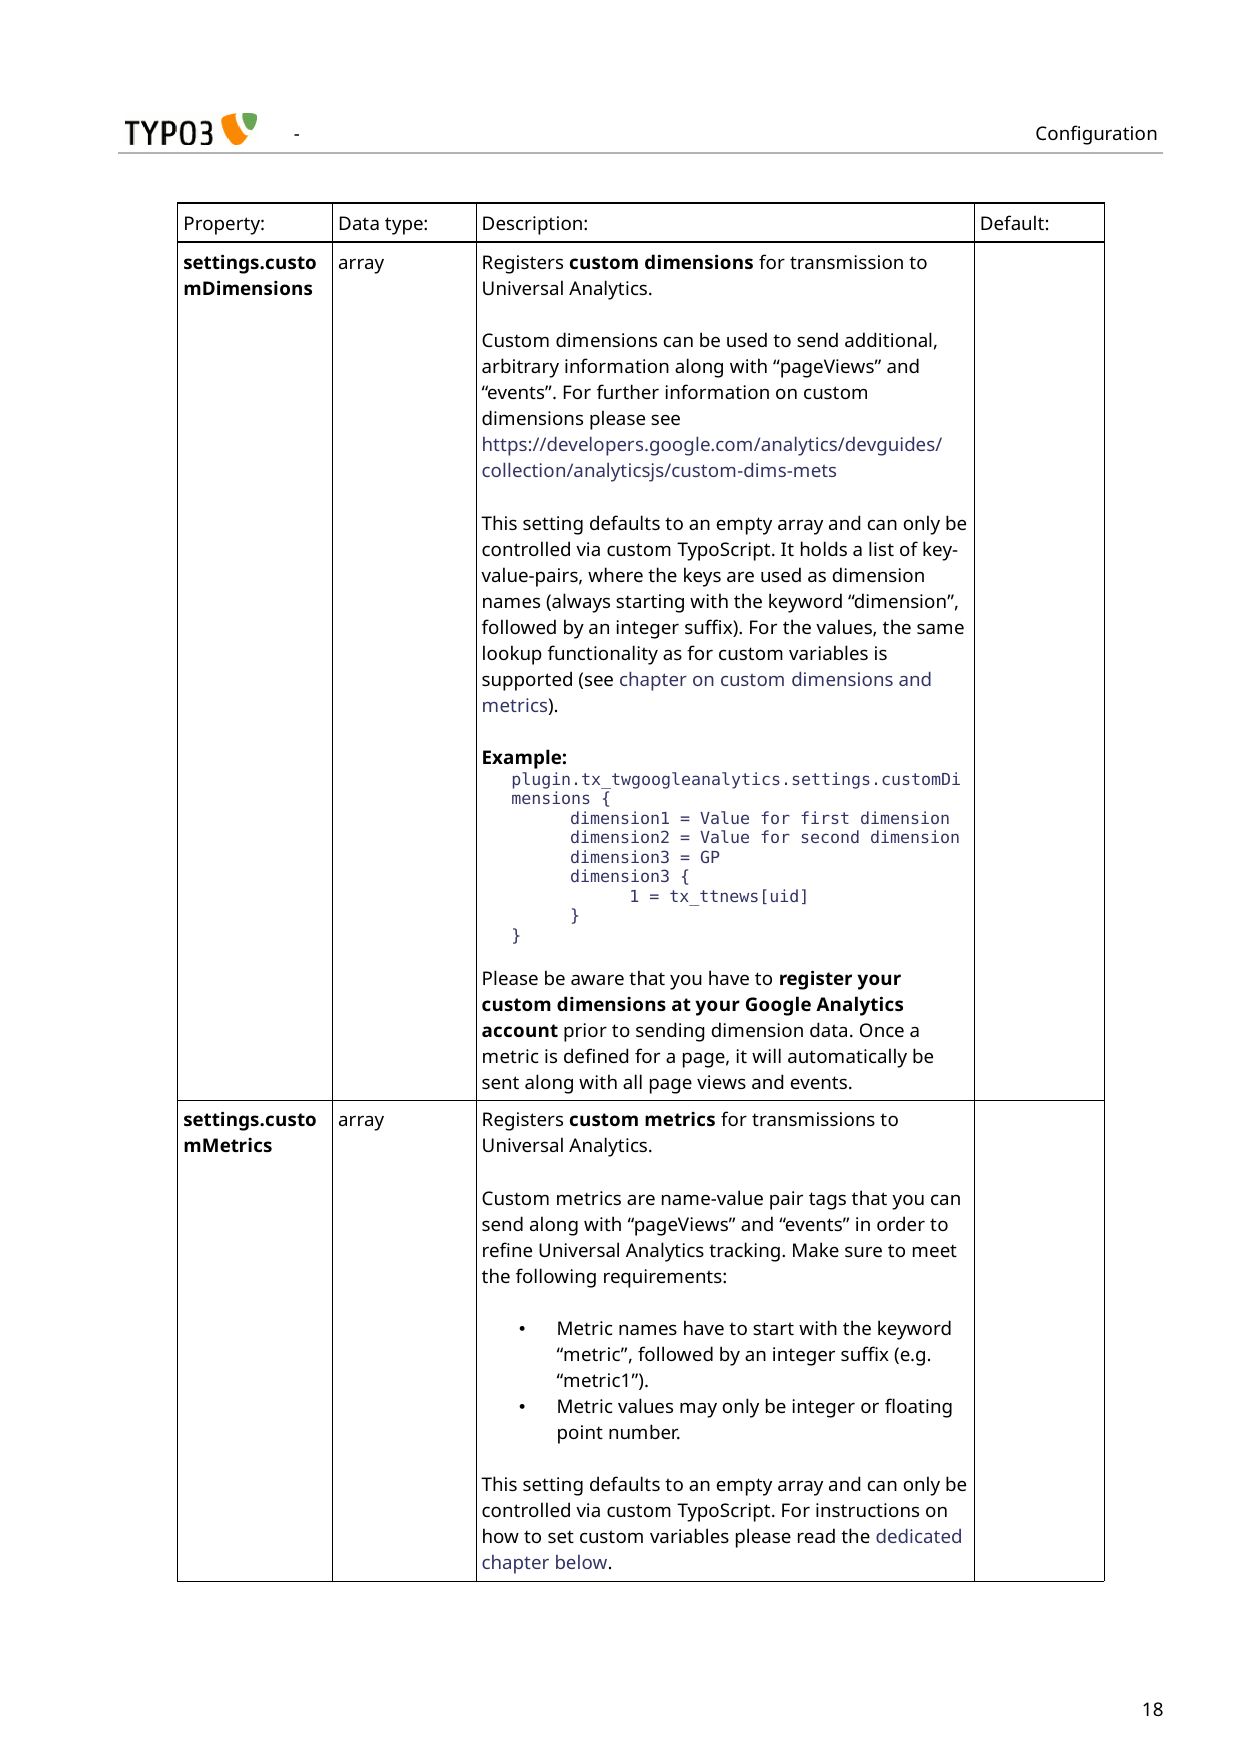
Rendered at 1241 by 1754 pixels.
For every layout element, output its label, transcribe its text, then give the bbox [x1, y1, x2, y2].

table_header Default: [975, 204, 1104, 241]
table_cell array [333, 1101, 476, 1581]
table_cell [975, 1101, 1104, 1581]
table_cell Registers custom dimensions for transmission to Universal Analytics. Custom dimensions can be used to send additional, arbitrary information along with “pageViews” and “events”. For further information on custom dimensions please see https://developers.google.com/analytics/devguides/collection/analyticsjs/custom-dims-mets This setting defaults to an empty array and can only be controlled via custom TypoScript. It holds a list of key-value-pairs, where the keys are used as dimension names (always starting with the keyword “dimension”, followed by an integer suffix). For the values, the same lookup functionality as for custom variables is supported (see chapter on custom dimensions and metrics). Example: plugin.tx_twgoogleanalytics.settings.customDimensions { dimension1 = Value for first dimension dimension2 = Value for second dimension dimension3 = GP dimension3 { 1 = tx_ttnews[uid] } } Please be aware that you have to register your custom dimensions at your Google Analytics account prior to sending dimension data. Once a metric is defined for a page, it will automatically be sent along with all page views and events. [477, 243, 974, 1100]
table_header Property: [178, 204, 332, 241]
table_header Description: [477, 204, 974, 241]
table_cell [975, 243, 1104, 1100]
table_cell settings.customDimensions [178, 243, 332, 1100]
table_header Data type: [333, 204, 476, 241]
table_cell array [333, 243, 476, 1100]
table_cell Registers custom metrics for transmissions to Universal Analytics. Custom metrics are name-value pair tags that you can send along with “pageViews” and “events” in order to refine Universal Analytics tracking. Make sure to meet the following requirements: Metric names have to start with the keyword “metric”, followed by an integer suffix (e.g. “metric1”). Metric values may only be integer or floating point number. This setting defaults to an empty array and can only be controlled via custom TypoScript. For instructions on how to set custom variables please read the dedicated chapter below. [477, 1101, 974, 1581]
picture [124, 112, 260, 145]
table_cell settings.customMetrics [178, 1101, 332, 1581]
